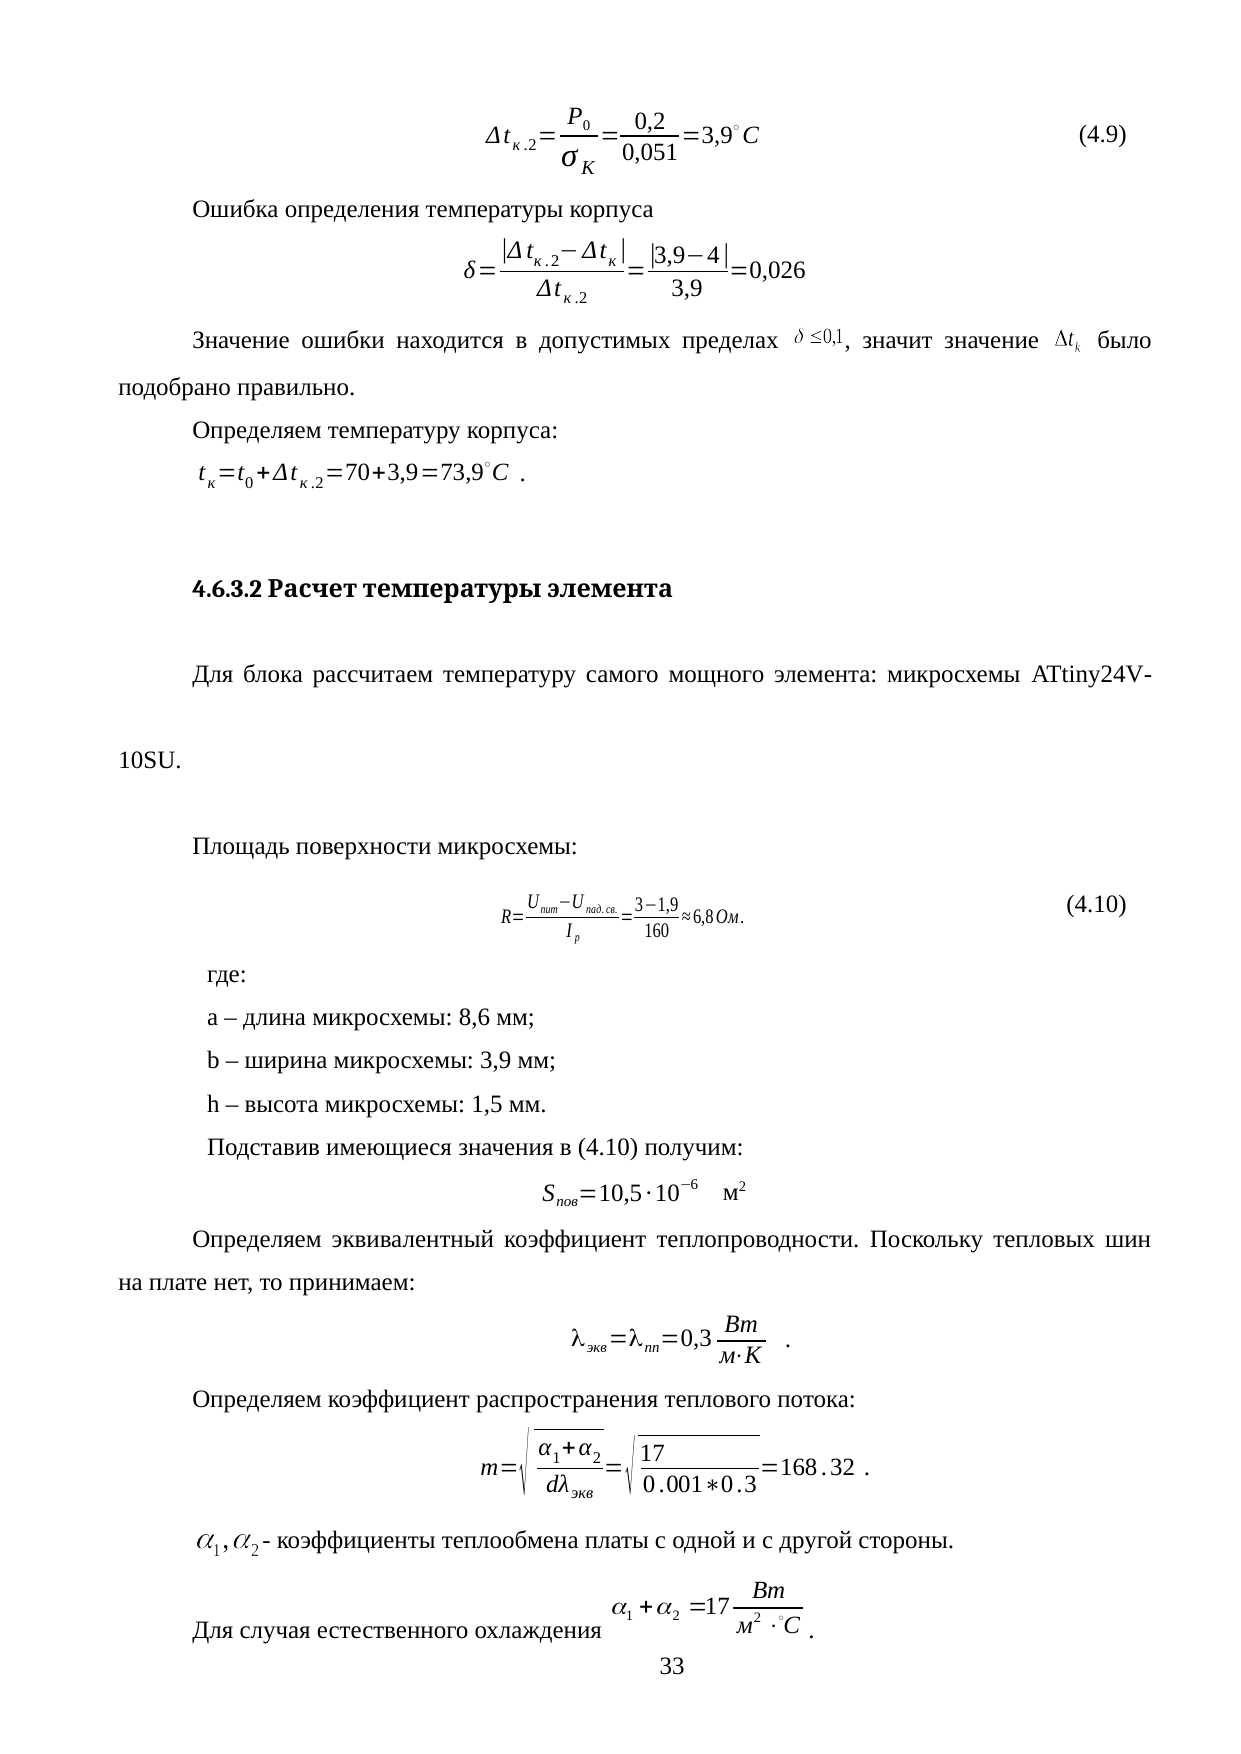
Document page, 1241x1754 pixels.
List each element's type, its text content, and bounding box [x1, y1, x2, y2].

text a – длина микросхемы: 8,6 мм; [118, 1002, 1152, 1031]
text где: [118, 959, 1152, 988]
text Площадь поверхности микросхемы: [118, 803, 1152, 860]
text h – высота микросхемы: 1,5 мм. [118, 1089, 1152, 1117]
text Для случая естественного охлаждения . [118, 1575, 1152, 1644]
text b – ширина микросхемы: 3,9 мм; [118, 1046, 1152, 1074]
text . [118, 458, 1152, 492]
text . [118, 1427, 1152, 1503]
text Определяем температуру корпуса: [118, 415, 1152, 443]
text Определяем коэффициент распространения теплового потока: [118, 1384, 1152, 1413]
text м2 [118, 1175, 1152, 1210]
text 4.6.3.2 Расчет температуры элемента [118, 574, 1152, 603]
text Для блока рассчитаем температуру самого мощного элемента: микросхемы ATtiny24V-10SU. [118, 630, 1152, 774]
text (4.10) [118, 889, 1152, 945]
text - коэффициенты теплообмена платы с одной и с другой стороны. [118, 1517, 1152, 1560]
text Значение ошибки находится в допустимых пределах , значит значение было подобрано правильно. [118, 321, 1152, 400]
text Определяем эквивалентный коэффициент теплопроводности. Поскольку тепловых шин на плате нет, то принимаем: [118, 1224, 1152, 1296]
text Ошибка определения температуры корпуса [118, 194, 1152, 222]
text (4.9) [118, 102, 1152, 179]
text Подставив имеющиеся значения в (4.10) получим: [118, 1132, 1152, 1161]
text . [118, 1311, 1152, 1370]
